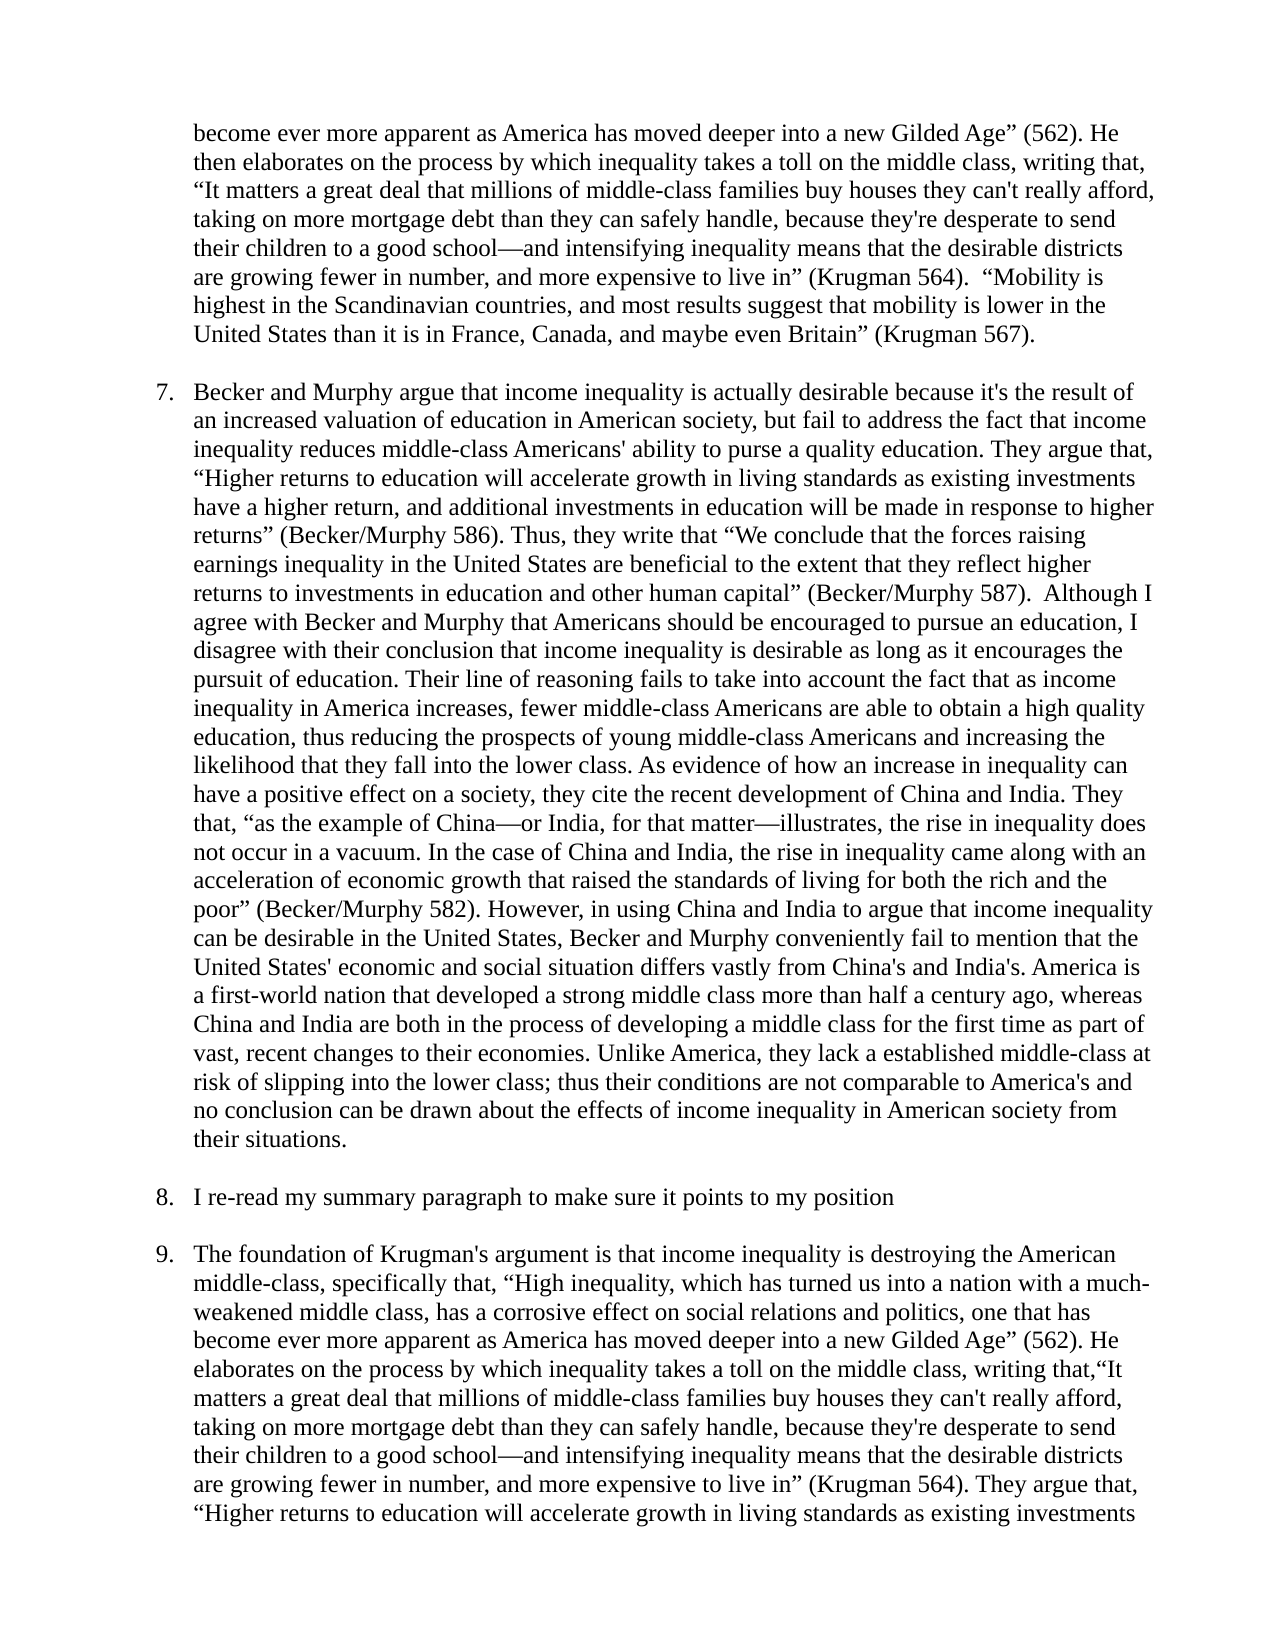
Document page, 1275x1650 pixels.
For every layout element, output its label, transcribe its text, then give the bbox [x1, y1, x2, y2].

list become ever more apparent as America has moved deeper into a new Gilded Age” (562). He then elaborates on the process by which inequality takes a toll on the middle class, writing that, “It matters a great deal that millions of middle-class families buy houses they can't really afford, taking on more mortgage debt than they can safely handle, because they're desperate to send their children to a good school—and intensifying inequality means that the desirable districts are growing fewer in number, and more expensive to live in” (Krugman 564). “Mobility is highest in the Scandinavian countries, and most results suggest that mobility is lower in the United States than it is in France, Canada, and maybe even Britain” (Krugman 567). [156, 118, 1157, 348]
list The foundation of Krugman's argument is that income inequality is destroying the American middle-class, specifically that, “High inequality, which has turned us into a nation with a much-weakened middle class, has a corrosive effect on social relations and politics, one that has become ever more apparent as America has moved deeper into a new Gilded Age” (562). He elaborates on the process by which inequality takes a toll on the middle class, writing that,“It matters a great deal that millions of middle-class families buy houses they can't really afford, taking on more mortgage debt than they can safely handle, because they're desperate to send their children to a good school—and intensifying inequality means that the desirable districts are growing fewer in number, and more expensive to live in” (Krugman 564). They argue that, “Higher returns to education will accelerate growth in living standards as existing investments [156, 1239, 1157, 1527]
list Becker and Murphy argue that income inequality is actually desirable because it's the result of an increased valuation of education in American society, but fail to address the fact that income inequality reduces middle-class Americans' ability to purse a quality education. They argue that, “Higher returns to education will accelerate growth in living standards as existing investments have a higher return, and additional investments in education will be made in response to higher returns” (Becker/Murphy 586). Thus, they write that “We conclude that the forces raising earnings inequality in the United States are beneficial to the extent that they reflect higher returns to investments in education and other human capital” (Becker/Murphy 587). Although I agree with Becker and Murphy that Americans should be encouraged to pursue an education, I disagree with their conclusion that income inequality is desirable as long as it encourages the pursuit of education. Their line of reasoning fails to take into account the fact that as income inequality in America increases, fewer middle-class Americans are able to obtain a high quality education, thus reducing the prospects of young middle-class Americans and increasing the likelihood that they fall into the lower class. As evidence of how an increase in inequality can have a positive effect on a society, they cite the recent development of China and India. They that, “as the example of China—or India, for that matter—illustrates, the rise in inequality does not occur in a vacuum. In the case of China and India, the rise in inequality came along with an acceleration of economic growth that raised the standards of living for both the rich and the poor” (Becker/Murphy 582). However, in using China and India to argue that income inequality can be desirable in the United States, Becker and Murphy conveniently fail to mention that the United States' economic and social situation differs vastly from China's and India's. America is a first-world nation that developed a strong middle class more than half a century ago, whereas China and India are both in the process of developing a middle class for the first time as part of vast, recent changes to their economies. Unlike America, they lack a established middle-class at risk of slipping into the lower class; thus their conditions are not comparable to America's and no conclusion can be drawn about the effects of income inequality in American society from their situations. [156, 377, 1157, 1153]
list I re-read my summary paragraph to make sure it points to my position [156, 1182, 1157, 1211]
